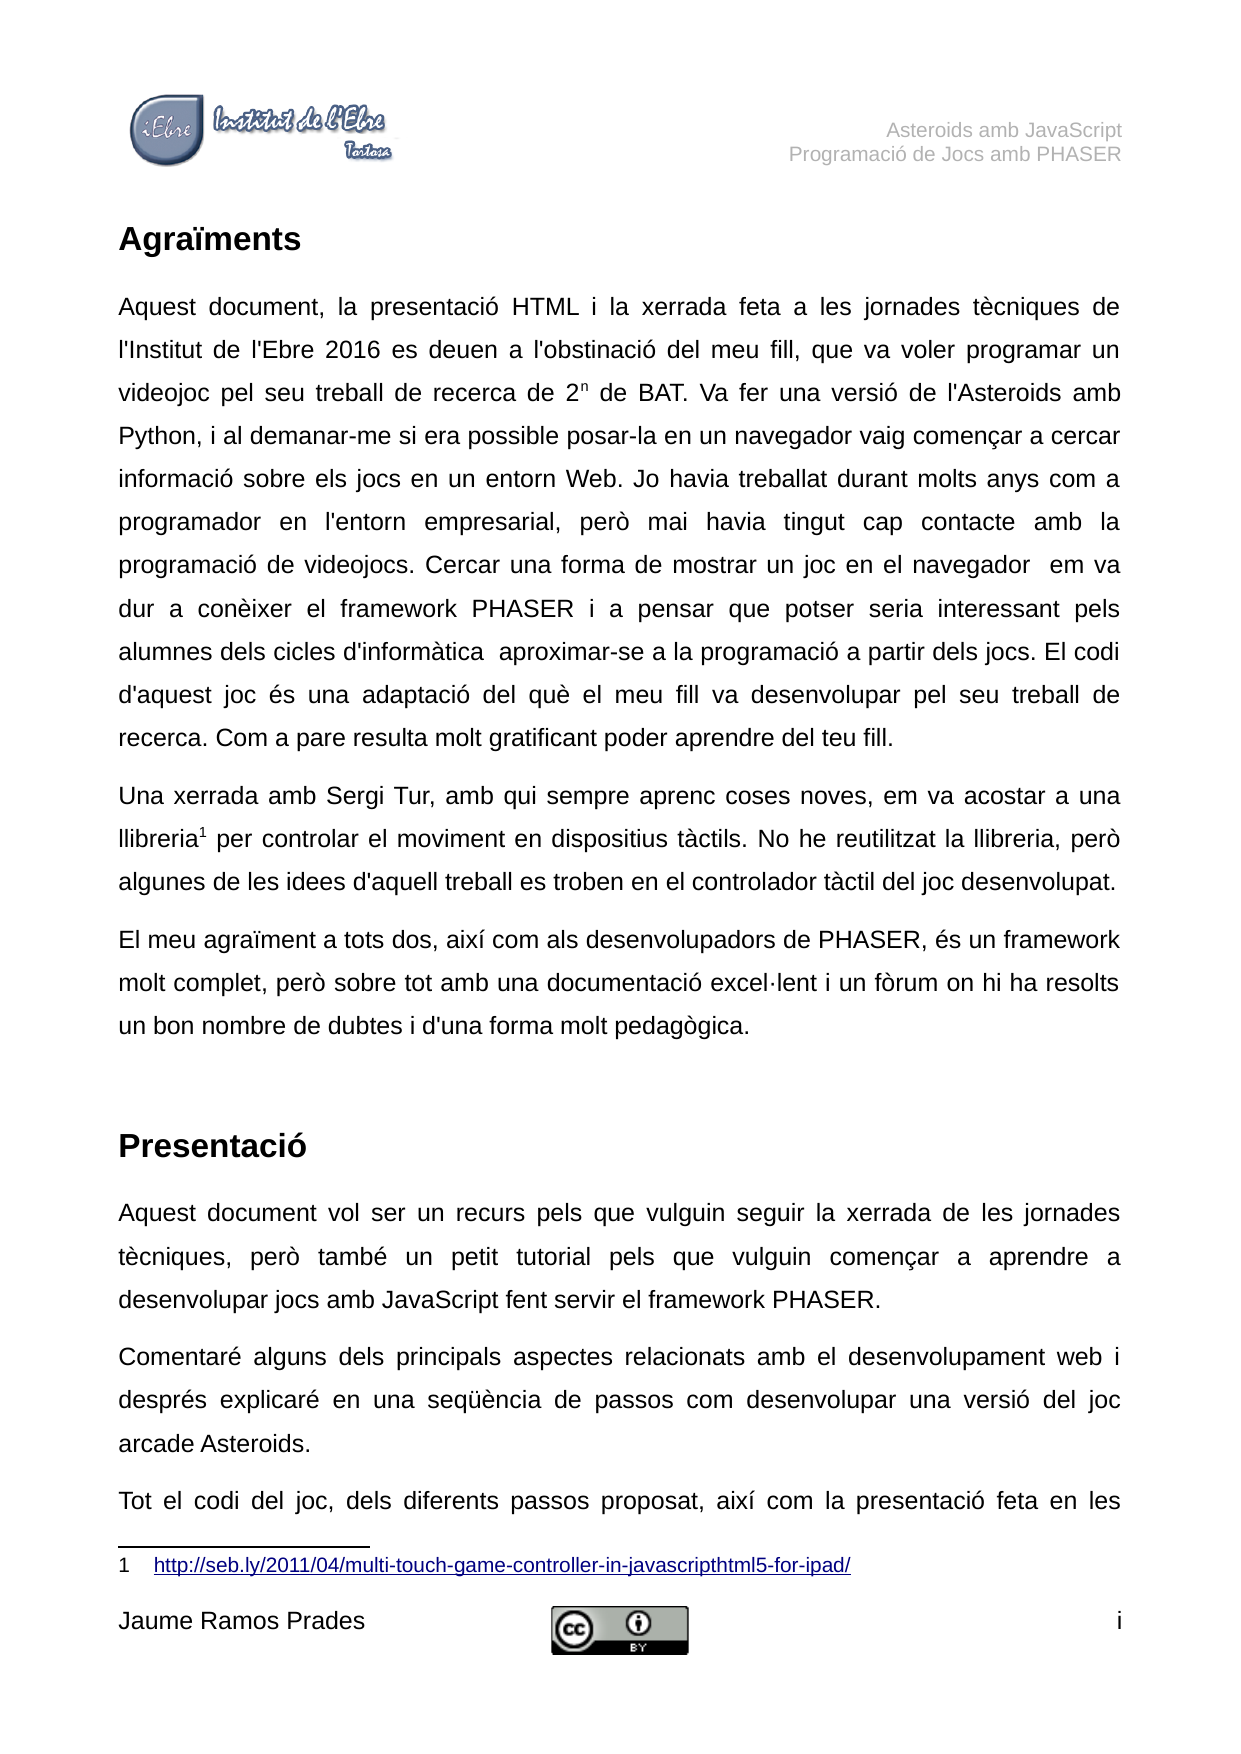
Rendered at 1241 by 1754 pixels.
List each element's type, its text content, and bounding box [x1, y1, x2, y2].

text Una xerrada amb Sergi Tur, amb qui sempre aprenc coses noves, em va acostar a una llibreria per controlar el moviment en dispositius tàctils. No he reutilitzat la llibreria, però algunes de les idees d'aquell treball es troben en el controlador tàctil del joc desenvolupat. [118, 781, 1122, 896]
text Aquest document vol ser un recurs pels que vulguin seguir la xerrada de les jornades tècniques, però també un petit tutorial pels que vulguin començar a aprendre a desenvolupar jocs amb JavaScript fent servir el framework PHASER. [118, 1198, 1122, 1313]
text Presentació [118, 1126, 1122, 1165]
text El meu agraïment a tots dos, així com als desenvolupadors de PHASER, és un framework molt complet, però sobre tot amb una documentació excel·lent i un fòrum on hi ha resolts un bon nombre de dubtes i d'una forma molt pedagògica. [118, 924, 1122, 1039]
text http://seb.ly/2011/04/multi-touch-game-controller-in-javascripthtml5-for-ipad/ [118, 1553, 1122, 1577]
text Aquest document, la presentació HTML i la xerrada feta a les jornades tècniques de l'Institut de l'Ebre 2016 es deuen a l'obstinació del meu fill, que va voler programar un videojoc pel seu treball de recerca de 2n de BAT. Va fer una versió de l'Asteroids amb Python, i al demanar-me si era possible posar-la en un navegador vaig començar a cercar informació sobre els jocs en un entorn Web. Jo havia treballat durant molts anys com a programador en l'entorn empresarial, però mai havia tingut cap contacte amb la programació de videojocs. Cercar una forma de mostrar un joc en el navegador em va dur a conèixer el framework PHASER i a pensar que potser seria interessant pels alumnes dels cicles d'informàtica aproximar-se a la programació a partir dels jocs. El codi d'aquest joc és una adaptació del què el meu fill va desenvolupar pel seu treball de recerca. Com a pare resulta molt gratificant poder aprendre del teu fill. [118, 292, 1122, 752]
picture [551, 1606, 689, 1655]
text Agraïments [118, 219, 1122, 258]
picture [118, 79, 409, 181]
text Tot el codi del joc, dels diferents passos proposat, així com la presentació feta en les [118, 1486, 1122, 1515]
text Comentaré alguns dels principals aspectes relacionats amb el desenvolupament web i després explicaré en una seqüència de passos com desenvolupar una versió del joc arcade Asteroids. [118, 1342, 1122, 1457]
